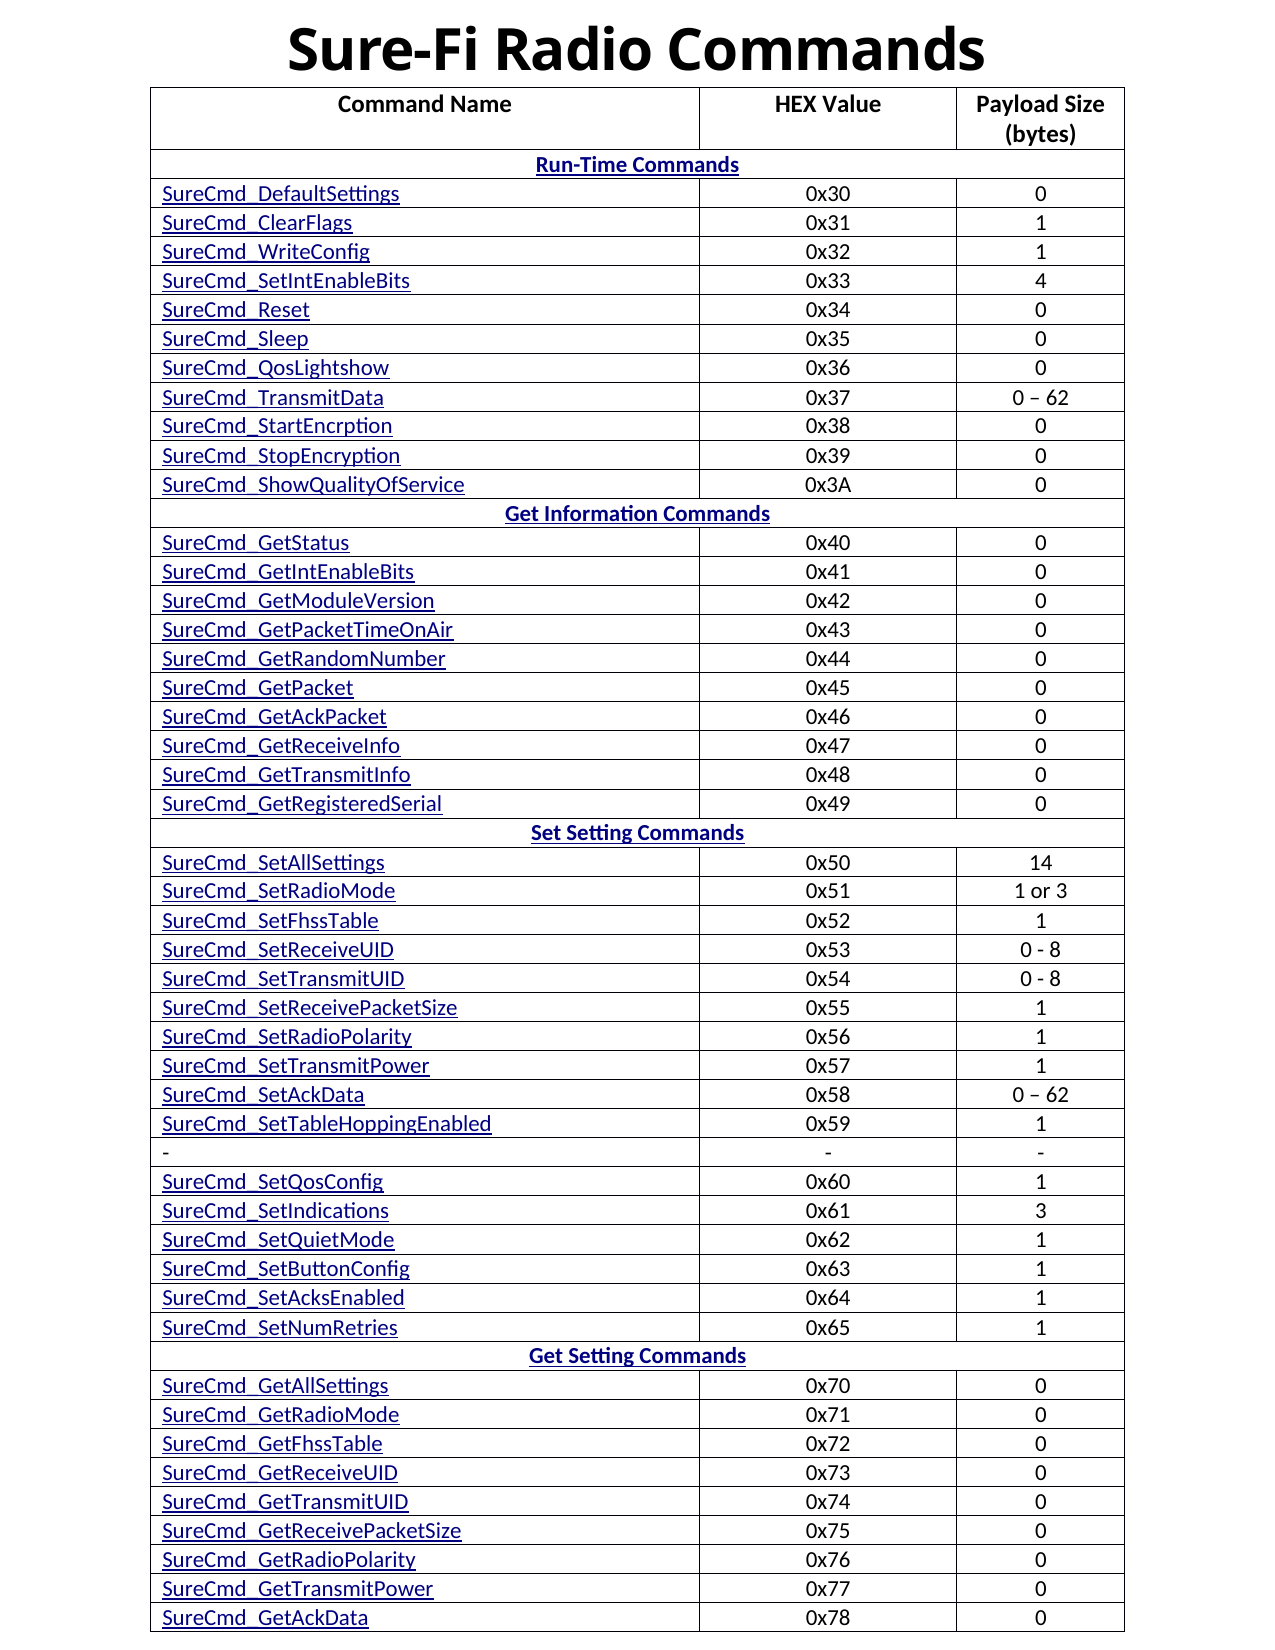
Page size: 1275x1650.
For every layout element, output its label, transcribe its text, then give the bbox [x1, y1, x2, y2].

table_cell 0x30 [700, 179, 956, 207]
table_cell 0x43 [700, 615, 956, 643]
table_cell 0x34 [700, 295, 956, 323]
table_cell SureCmd_SetQuietMode [151, 1225, 699, 1253]
table_cell 0 [957, 441, 1124, 469]
table_cell 0x53 [700, 935, 956, 963]
table_cell 1 [957, 906, 1124, 934]
table_cell SureCmd_SetAcksEnabled [151, 1284, 699, 1312]
table_cell SureCmd_Sleep [151, 325, 699, 352]
table_cell SureCmd_GetTransmitUID [151, 1487, 699, 1515]
table_cell SureCmd_DefaultSettings [151, 179, 699, 207]
table_cell SureCmd_GetPacket [151, 673, 699, 701]
table_cell 0 [957, 1400, 1124, 1428]
table_cell SureCmd_SetTableHoppingEnabled [151, 1109, 699, 1137]
table_cell Get Information Commands [151, 499, 1124, 527]
table_cell SureCmd_SetRadioPolarity [151, 1022, 699, 1050]
table_cell SureCmd_StartEncrption [151, 412, 699, 440]
table_cell SureCmd_SetIndications [151, 1196, 699, 1224]
table_cell SureCmd_GetAckData [151, 1603, 699, 1631]
table_cell SureCmd_SetNumRetries [151, 1313, 699, 1341]
table_cell 0 [957, 760, 1124, 788]
table_cell SureCmd_WriteConfig [151, 237, 699, 265]
table_cell 0 [957, 528, 1124, 556]
table_cell 0 [957, 354, 1124, 382]
table_cell 0x50 [700, 848, 956, 876]
table_cell 0x46 [700, 702, 956, 730]
table_cell SureCmd_GetReceivePacketSize [151, 1516, 699, 1544]
table_cell 0 [957, 557, 1124, 585]
table_cell 4 [957, 266, 1124, 294]
table_cell 0 [957, 1371, 1124, 1399]
table_cell SureCmd_GetTransmitInfo [151, 760, 699, 788]
table_cell SureCmd_SetAllSettings [151, 848, 699, 876]
table_cell 0x63 [700, 1255, 956, 1282]
table_cell 0x36 [700, 354, 956, 382]
table_cell SureCmd_SetReceivePacketSize [151, 993, 699, 1021]
table_cell SureCmd_SetFhssTable [151, 906, 699, 934]
table_cell 0x42 [700, 586, 956, 614]
table_cell SureCmd_GetAllSettings [151, 1371, 699, 1399]
table_cell 0x38 [700, 412, 956, 440]
table_cell SureCmd_GetReceiveUID [151, 1458, 699, 1486]
table_cell 0 – 62 [957, 383, 1124, 411]
table_cell SureCmd_StopEncryption [151, 441, 699, 469]
table_cell 0x72 [700, 1429, 956, 1457]
table_cell - [957, 1138, 1124, 1166]
table_cell SureCmd_GetModuleVersion [151, 586, 699, 614]
table_header Payload Size (bytes) [957, 88, 1124, 149]
table_cell 14 [957, 848, 1124, 876]
table_cell SureCmd_GetReceiveInfo [151, 731, 699, 759]
table_cell 0x57 [700, 1051, 956, 1079]
table_cell 0x64 [700, 1284, 956, 1312]
table_cell 0x71 [700, 1400, 956, 1428]
table_cell 1 [957, 1225, 1124, 1253]
table_cell SureCmd_SetRadioMode [151, 877, 699, 905]
table_cell 1 [957, 1167, 1124, 1195]
table_cell 0 [957, 295, 1124, 323]
table_cell 0x48 [700, 760, 956, 788]
table_cell 0 [957, 179, 1124, 207]
table_cell 0 - 8 [957, 935, 1124, 963]
table_cell 0 [957, 1574, 1124, 1602]
table_cell 0x40 [700, 528, 956, 556]
table_cell Run-Time Commands [151, 150, 1124, 178]
table_cell 0x54 [700, 964, 956, 992]
table_cell SureCmd_ClearFlags [151, 208, 699, 236]
table_cell 0x62 [700, 1225, 956, 1253]
table_cell 0x74 [700, 1487, 956, 1515]
table_cell 0 [957, 615, 1124, 643]
table_cell SureCmd_SetButtonConfig [151, 1255, 699, 1282]
table_cell 0 [957, 325, 1124, 352]
table_cell 0x45 [700, 673, 956, 701]
table_cell 0x35 [700, 325, 956, 352]
table_cell SureCmd_SetTransmitPower [151, 1051, 699, 1079]
table_cell 0 [957, 412, 1124, 440]
table_cell SureCmd_SetTransmitUID [151, 964, 699, 992]
table_cell 0x52 [700, 906, 956, 934]
table_cell 0x49 [700, 790, 956, 817]
table_cell 1 [957, 1284, 1124, 1312]
table_cell 0 [957, 470, 1124, 498]
table_cell 0 [957, 644, 1124, 672]
table_cell 1 [957, 993, 1124, 1021]
table_cell 0x33 [700, 266, 956, 294]
table_cell 0x78 [700, 1603, 956, 1631]
table_cell 1 [957, 1313, 1124, 1341]
table_cell SureCmd_ShowQualityOfService [151, 470, 699, 498]
table_cell 0x76 [700, 1545, 956, 1573]
table_cell - [700, 1138, 956, 1166]
table_cell 0x55 [700, 993, 956, 1021]
table_cell 0 [957, 702, 1124, 730]
table_cell 0x44 [700, 644, 956, 672]
table_cell 1 [957, 1022, 1124, 1050]
table_cell SureCmd_GetStatus [151, 528, 699, 556]
table_cell SureCmd_Reset [151, 295, 699, 323]
table_cell 0x60 [700, 1167, 956, 1195]
table_cell 0x3A [700, 470, 956, 498]
table_cell 0x31 [700, 208, 956, 236]
table_cell 0x39 [700, 441, 956, 469]
table_cell SureCmd_GetFhssTable [151, 1429, 699, 1457]
table_cell 0x32 [700, 237, 956, 265]
table_cell SureCmd_GetRandomNumber [151, 644, 699, 672]
table_cell 0x56 [700, 1022, 956, 1050]
title Sure-Fi Radio Commands [75, 7, 1200, 87]
table_cell 1 [957, 208, 1124, 236]
table_cell SureCmd_SetQosConfig [151, 1167, 699, 1195]
table_cell 3 [957, 1196, 1124, 1224]
table_cell SureCmd_GetRadioMode [151, 1400, 699, 1428]
table_cell 0x59 [700, 1109, 956, 1137]
table_cell 0x75 [700, 1516, 956, 1544]
table_cell 0x51 [700, 877, 956, 905]
table_cell 0 [957, 586, 1124, 614]
table_cell 1 [957, 1255, 1124, 1282]
table_cell 0 [957, 1516, 1124, 1544]
table_cell SureCmd_TransmitData [151, 383, 699, 411]
table_cell SureCmd_GetRegisteredSerial [151, 790, 699, 817]
table_cell 1 or 3 [957, 877, 1124, 905]
table_cell 0 [957, 1429, 1124, 1457]
table_cell 0 [957, 1458, 1124, 1486]
table_cell SureCmd_GetTransmitPower [151, 1574, 699, 1602]
table_cell 0 [957, 731, 1124, 759]
table_cell 0x65 [700, 1313, 956, 1341]
table_cell 0x61 [700, 1196, 956, 1224]
table_cell SureCmd_SetAckData [151, 1080, 699, 1108]
table_cell 0 [957, 673, 1124, 701]
table_cell 1 [957, 1051, 1124, 1079]
table_cell 0 [957, 1603, 1124, 1631]
table_cell 0x58 [700, 1080, 956, 1108]
table_cell 0x77 [700, 1574, 956, 1602]
table_cell 0x70 [700, 1371, 956, 1399]
table_cell 0 [957, 1487, 1124, 1515]
table_cell SureCmd_GetPacketTimeOnAir [151, 615, 699, 643]
table_cell SureCmd_GetAckPacket [151, 702, 699, 730]
table_cell Set Setting Commands [151, 819, 1124, 847]
table_cell 0 [957, 790, 1124, 817]
table_cell 0 - 8 [957, 964, 1124, 992]
table_cell 0 [957, 1545, 1124, 1573]
table_cell 0x73 [700, 1458, 956, 1486]
table_cell SureCmd_SetIntEnableBits [151, 266, 699, 294]
table_cell 0x41 [700, 557, 956, 585]
table_cell SureCmd_QosLightshow [151, 354, 699, 382]
table_cell 0 – 62 [957, 1080, 1124, 1108]
table_cell Get Setting Commands [151, 1342, 1124, 1370]
table_cell SureCmd_SetReceiveUID [151, 935, 699, 963]
table_cell 1 [957, 1109, 1124, 1137]
table_header Command Name [151, 88, 699, 149]
table_cell SureCmd_GetIntEnableBits [151, 557, 699, 585]
table_cell SureCmd_GetRadioPolarity [151, 1545, 699, 1573]
table_header HEX Value [700, 88, 956, 149]
table_cell 0x47 [700, 731, 956, 759]
table_cell 1 [957, 237, 1124, 265]
table_cell - [151, 1138, 699, 1166]
table_cell 0x37 [700, 383, 956, 411]
